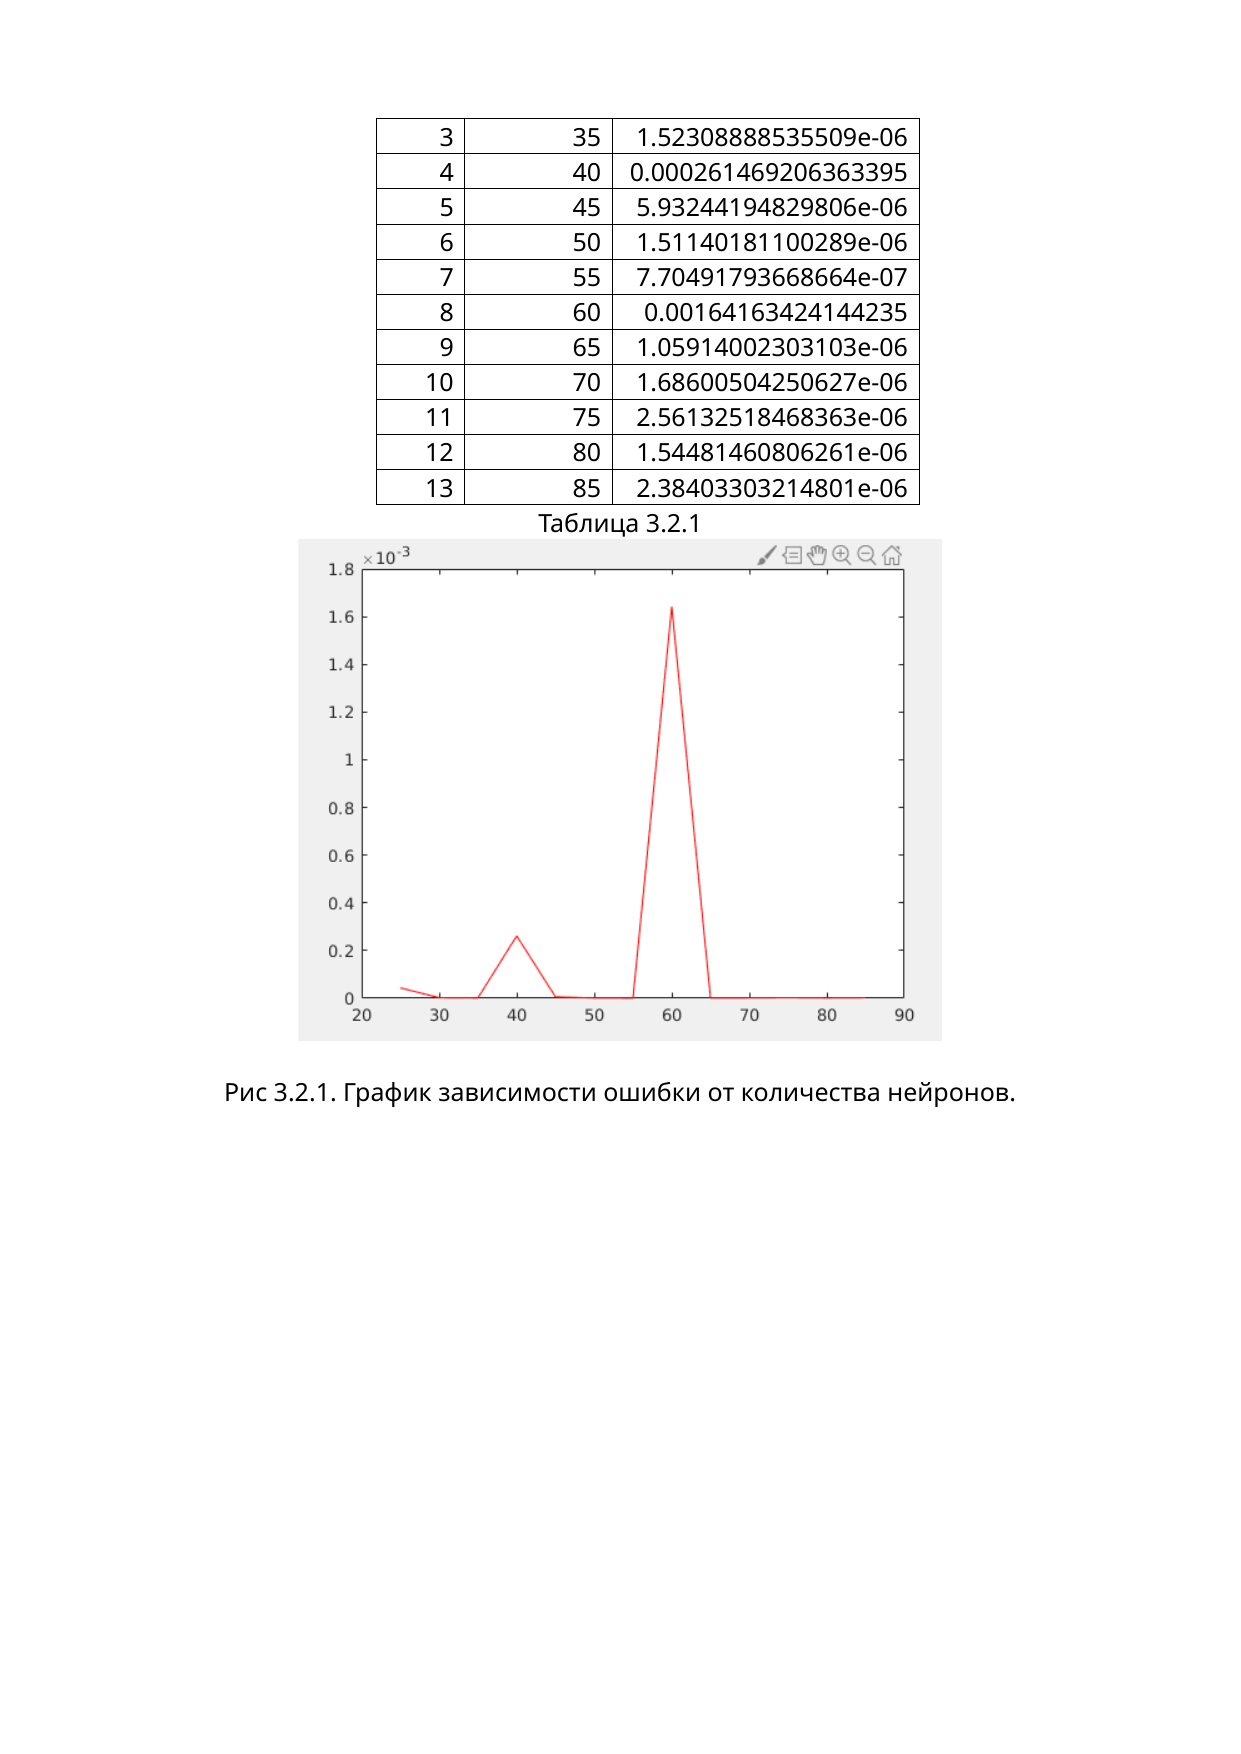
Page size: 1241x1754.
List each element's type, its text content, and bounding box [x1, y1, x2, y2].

table_cell 6 [377, 225, 464, 258]
table_cell 65 [465, 330, 612, 364]
table_cell 60 [465, 295, 612, 329]
table_cell 0.00164163424144235 [613, 295, 919, 329]
table_cell 3 [377, 119, 464, 153]
table_cell 1.68600504250627e-06 [613, 365, 919, 399]
table_cell 9 [377, 330, 464, 364]
table_cell 45 [465, 189, 612, 223]
table_cell 13 [377, 470, 464, 504]
table_cell 1.54481460806261e-06 [613, 435, 919, 469]
table_cell 10 [377, 365, 464, 399]
table_cell 55 [465, 260, 612, 294]
table_cell 80 [465, 435, 612, 469]
table_cell 35 [465, 119, 612, 153]
table_cell 12 [377, 435, 464, 469]
picture [298, 539, 942, 1041]
table_cell 40 [465, 154, 612, 188]
table_cell 5.93244194829806e-06 [613, 189, 919, 223]
table_cell 4 [377, 154, 464, 188]
table_cell 70 [465, 365, 612, 399]
table_cell 8 [377, 295, 464, 329]
table_cell 0.000261469206363395 [613, 154, 919, 188]
table_cell 1.51140181100289e-06 [613, 225, 919, 258]
table_cell 75 [465, 400, 612, 434]
table_cell 11 [377, 400, 464, 434]
table_cell 7 [377, 260, 464, 294]
text Рис 3.2.1. График зависимости ошибки от количества нейронов. [118, 539, 1122, 1109]
table_cell 2.38403303214801e-06 [613, 470, 919, 504]
table_cell 7.70491793668664e-07 [613, 260, 919, 294]
table_cell 5 [377, 189, 464, 223]
text Таблица 3.2.1 [118, 505, 1122, 539]
table_cell 1.05914002303103e-06 [613, 330, 919, 364]
table_cell 1.52308888535509e-06 [613, 119, 919, 153]
table_cell 85 [465, 470, 612, 504]
table_cell 2.56132518468363e-06 [613, 400, 919, 434]
table_cell 50 [465, 225, 612, 258]
